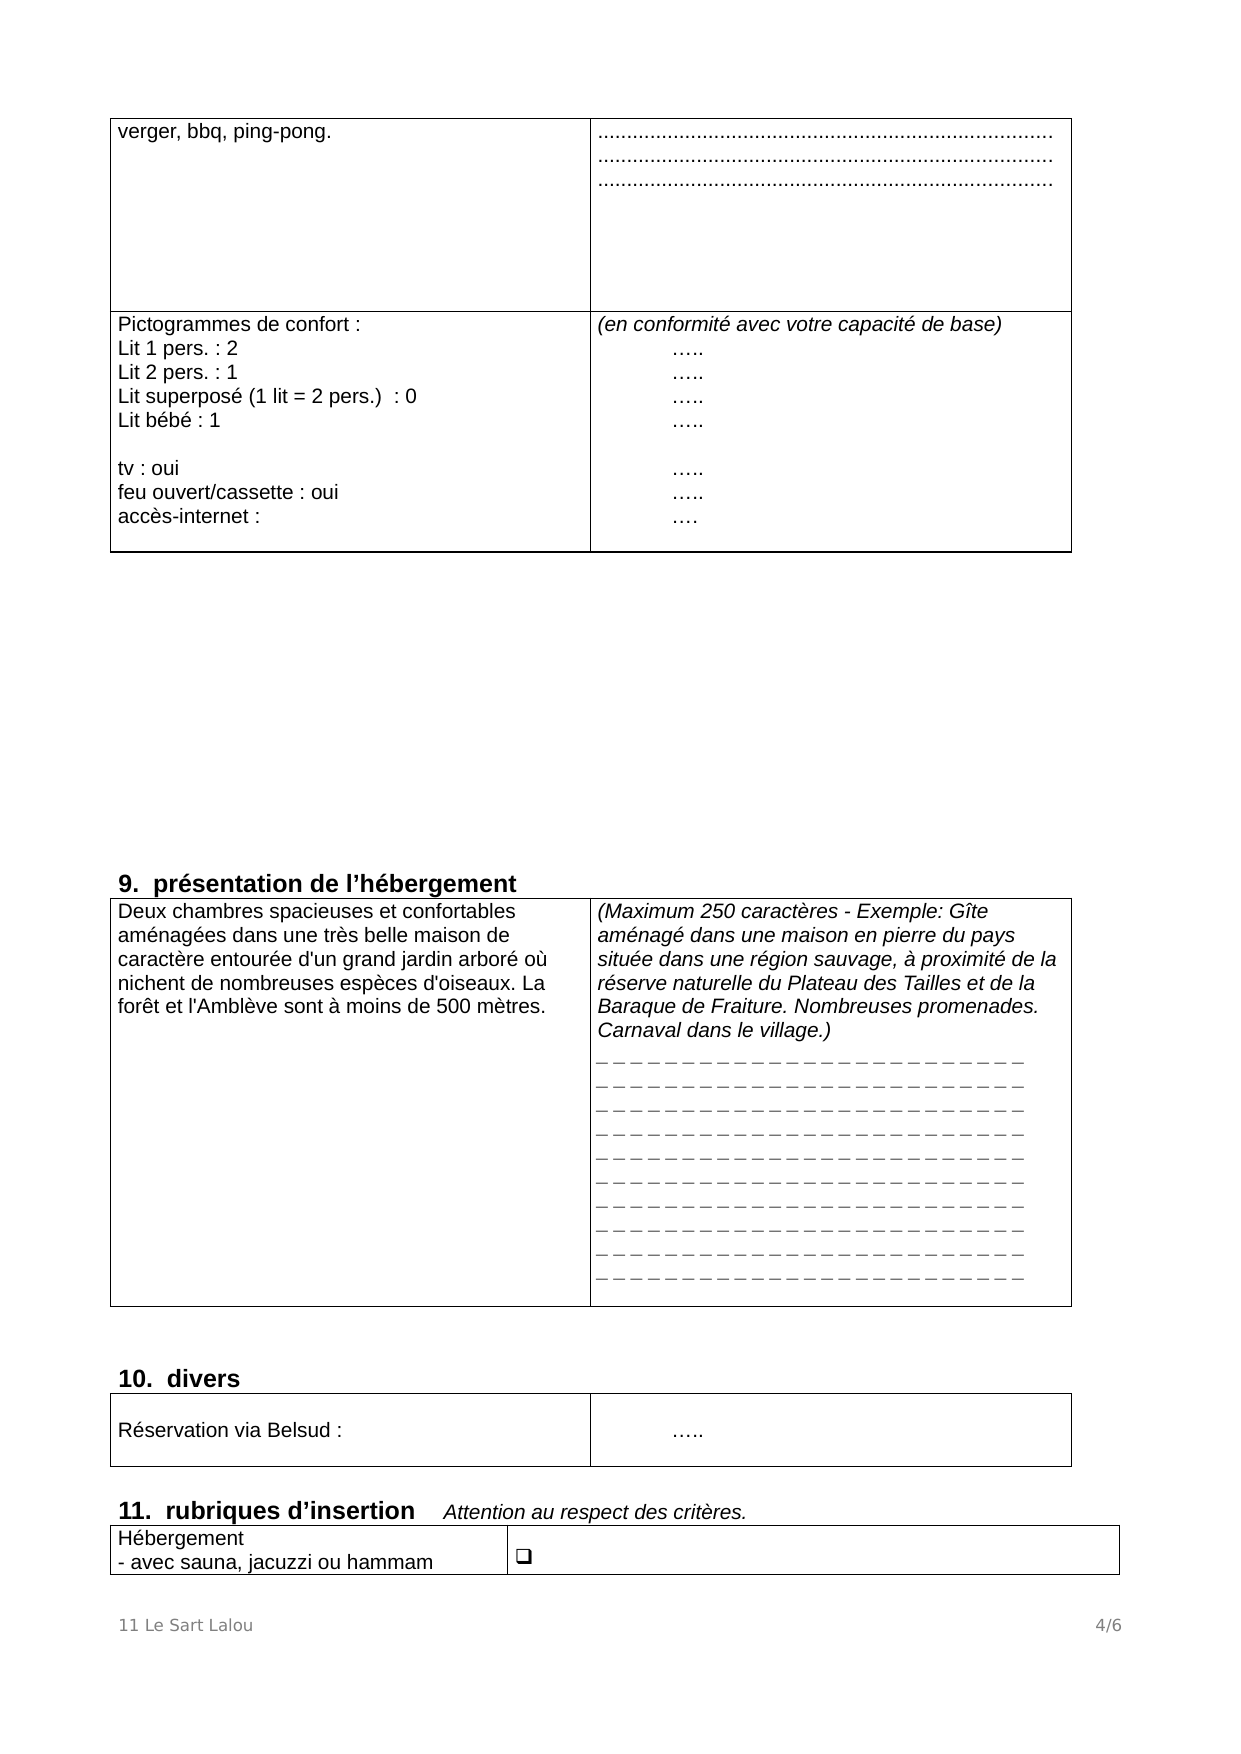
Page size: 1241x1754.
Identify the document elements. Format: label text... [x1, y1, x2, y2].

table_cell verger, bbq, ping-pong. [111, 119, 590, 311]
table_cell (Nous nous réservons le droit de modifier ces données pour garantir une cohérence et une égalité entre les différents hébergements) [591, 119, 1071, 311]
table_header  [508, 1526, 1119, 1573]
table_header (Maximum 250 caractères - Exemple: Gîte aménagé dans une maison en pierre du pays située dans une région sauvage, à proximité de la réserve naturelle du Plateau des Tailles et de la Baraque de Fraiture. Nombreuses promenades. Carnaval dans le village.) _ _ _ _ _ _ _ _ _ _ _ _ _ _ _ _ _ _ _ _ _ _ _ _ _ _ _ _ _ _ _ _ _ _ _ _ _ _ _ _ _ _ _ _ _ _ _ _ _ _ _ _ _ _ _ _ _ _ _ _ _ _ _ _ _ _ _ _ _ _ _ _ _ _ _ _ _ _ _ _ _ _ _ _ _ _ _ _ _ _ _ _ _ _ _ _ _ _ _ _ _ _ _ _ _ _ _ _ _ _ _ _ _ _ _ _ _ _ _ _ _ _ _ _ _ _ _ _ _ _ _ _ _ _ _ _ _ _ _ _ _ _ _ _ _ _ _ _ _ _ _ _ _ _ _ _ _ _ _ _ _ _ _ _ _ _ _ _ _ _ _ _ _ _ _ _ _ _ _ _ _ _ _ _ _ _ _ _ _ _ _ _ _ _ _ _ _ _ _ _ _ _ _ _ _ _ _ _ _ _ _ _ _ _ _ _ _ _ _ _ _ _ _ _ _ _ _ _ _ _ _ _ _ _ _ _ _ _ _ _ _ _ _ _ _ _ _ _ _ _ [591, 899, 1071, 1306]
table_header Hébergement - avec sauna, jacuzzi ou hammam [111, 1526, 507, 1573]
table_header Réservation via Belsud : [111, 1394, 590, 1466]
text 9. présentation de l’hébergement [118, 869, 1122, 897]
text 10. divers [118, 1364, 1122, 1393]
table_header Deux chambres spacieuses et confortables aménagées dans une très belle maison de caractère entourée d'un grand jardin arboré où nichent de nombreuses espèces d'oiseaux. La forêt et l'Amblève sont à moins de 500 mètres. [111, 899, 590, 1306]
table_cell Pictogrammes de confort : Lit 1 pers. : 2 Lit 2 pers. : 1 Lit superposé (1 lit = 2 pers.) : 0 Lit bébé : 1 tv : oui feu ouvert/cassette : oui accès-internet : [111, 312, 590, 551]
text 11. rubriques d’insertion Attention au respect des critères. [118, 1496, 1122, 1524]
table_cell (en conformité avec votre capacité de base) ….. ….. ….. ….. ….. ….. …. [591, 312, 1071, 551]
table_header ….. [591, 1394, 1071, 1466]
